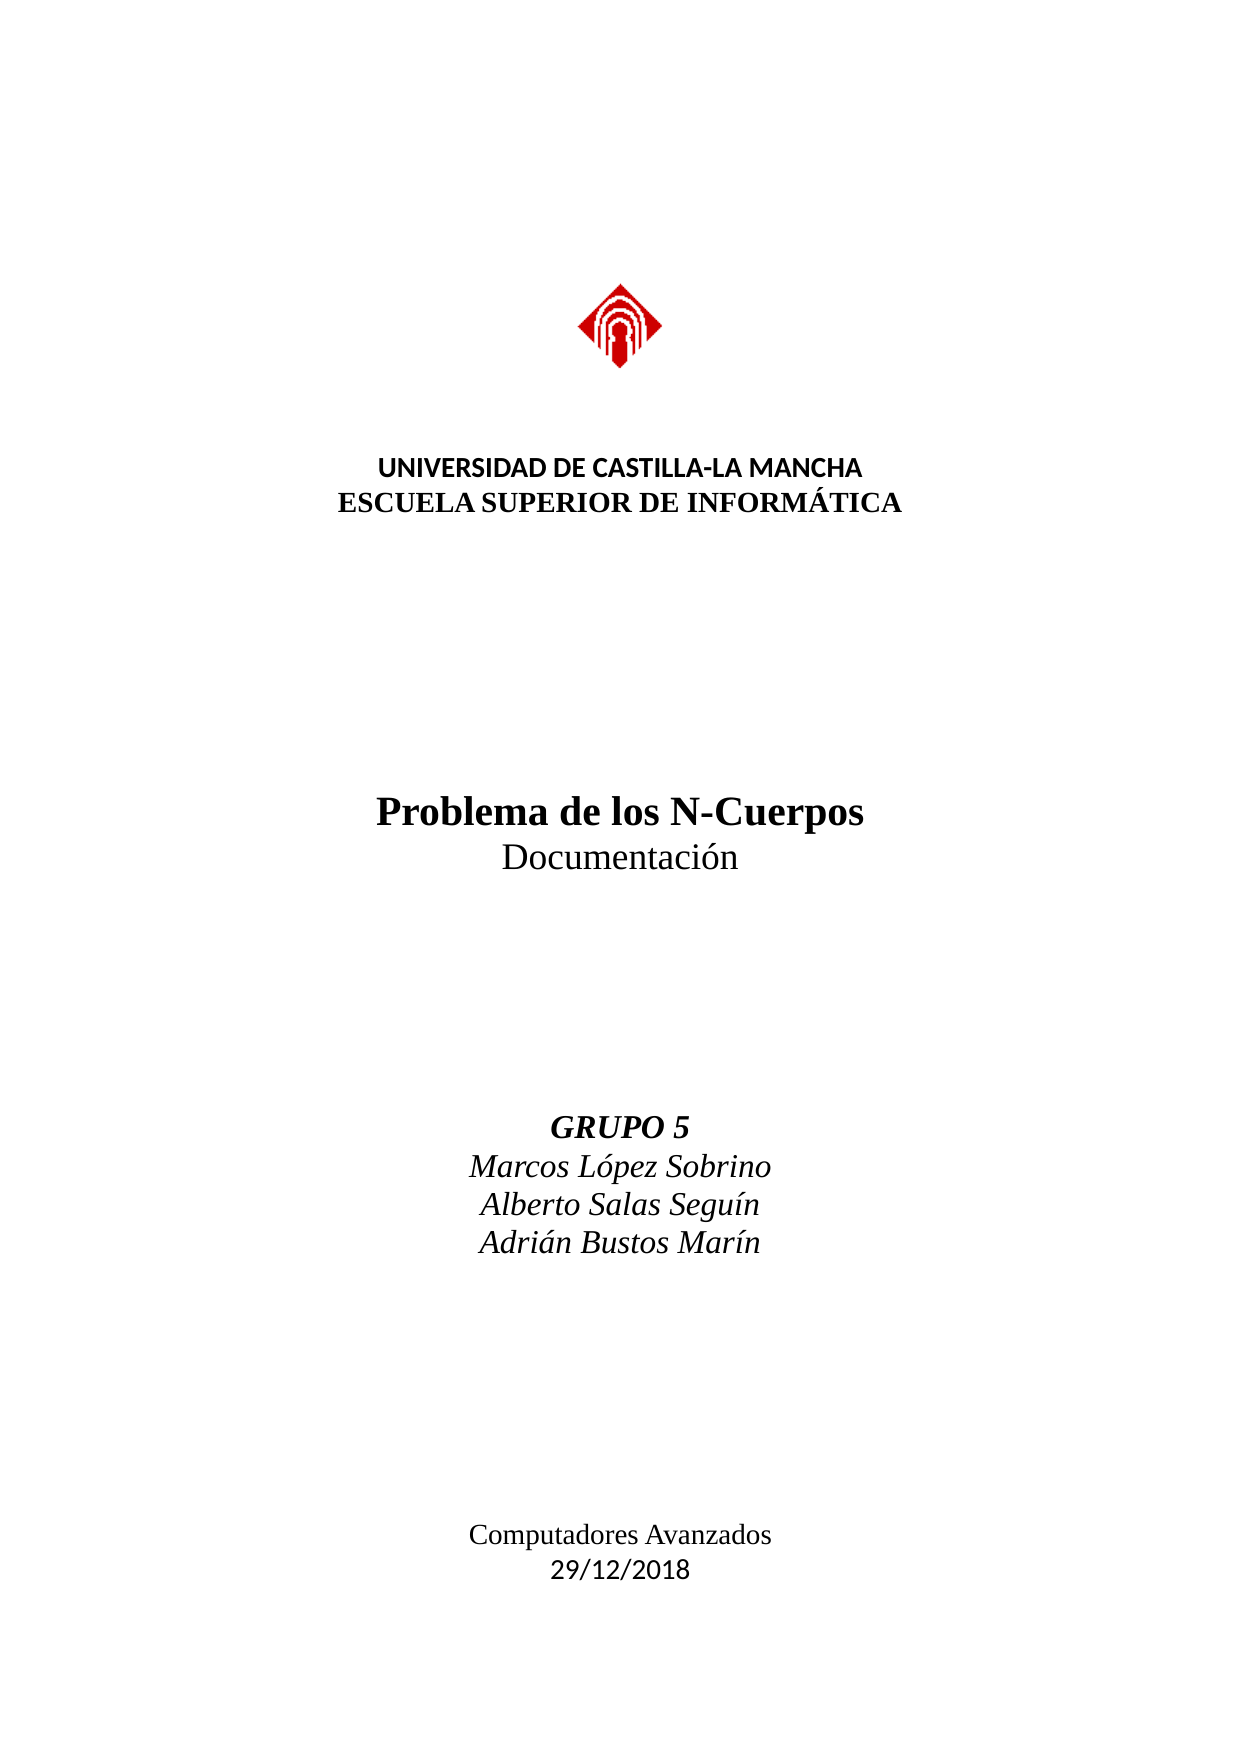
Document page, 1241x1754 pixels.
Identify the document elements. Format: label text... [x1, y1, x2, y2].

text Computadores Avanzados [177, 1517, 1063, 1551]
subtitle UNIVERSIDAD DE CASTILLA-LA MANCHA [177, 449, 1063, 485]
text Marcos López Sobrino [177, 1146, 1063, 1184]
text Adrián Bustos Marín [177, 1223, 1063, 1261]
text Alberto Salas Seguín [177, 1184, 1063, 1223]
picture [573, 279, 667, 370]
text GRUPO 5 [177, 1108, 1063, 1146]
text Documentación [177, 834, 1063, 878]
text Problema de los N-Cuerpos [177, 787, 1063, 834]
text 29/12/2018 [177, 1551, 1063, 1586]
text ESCUELA SUPERIOR DE INFORMÁTICA [177, 485, 1063, 518]
